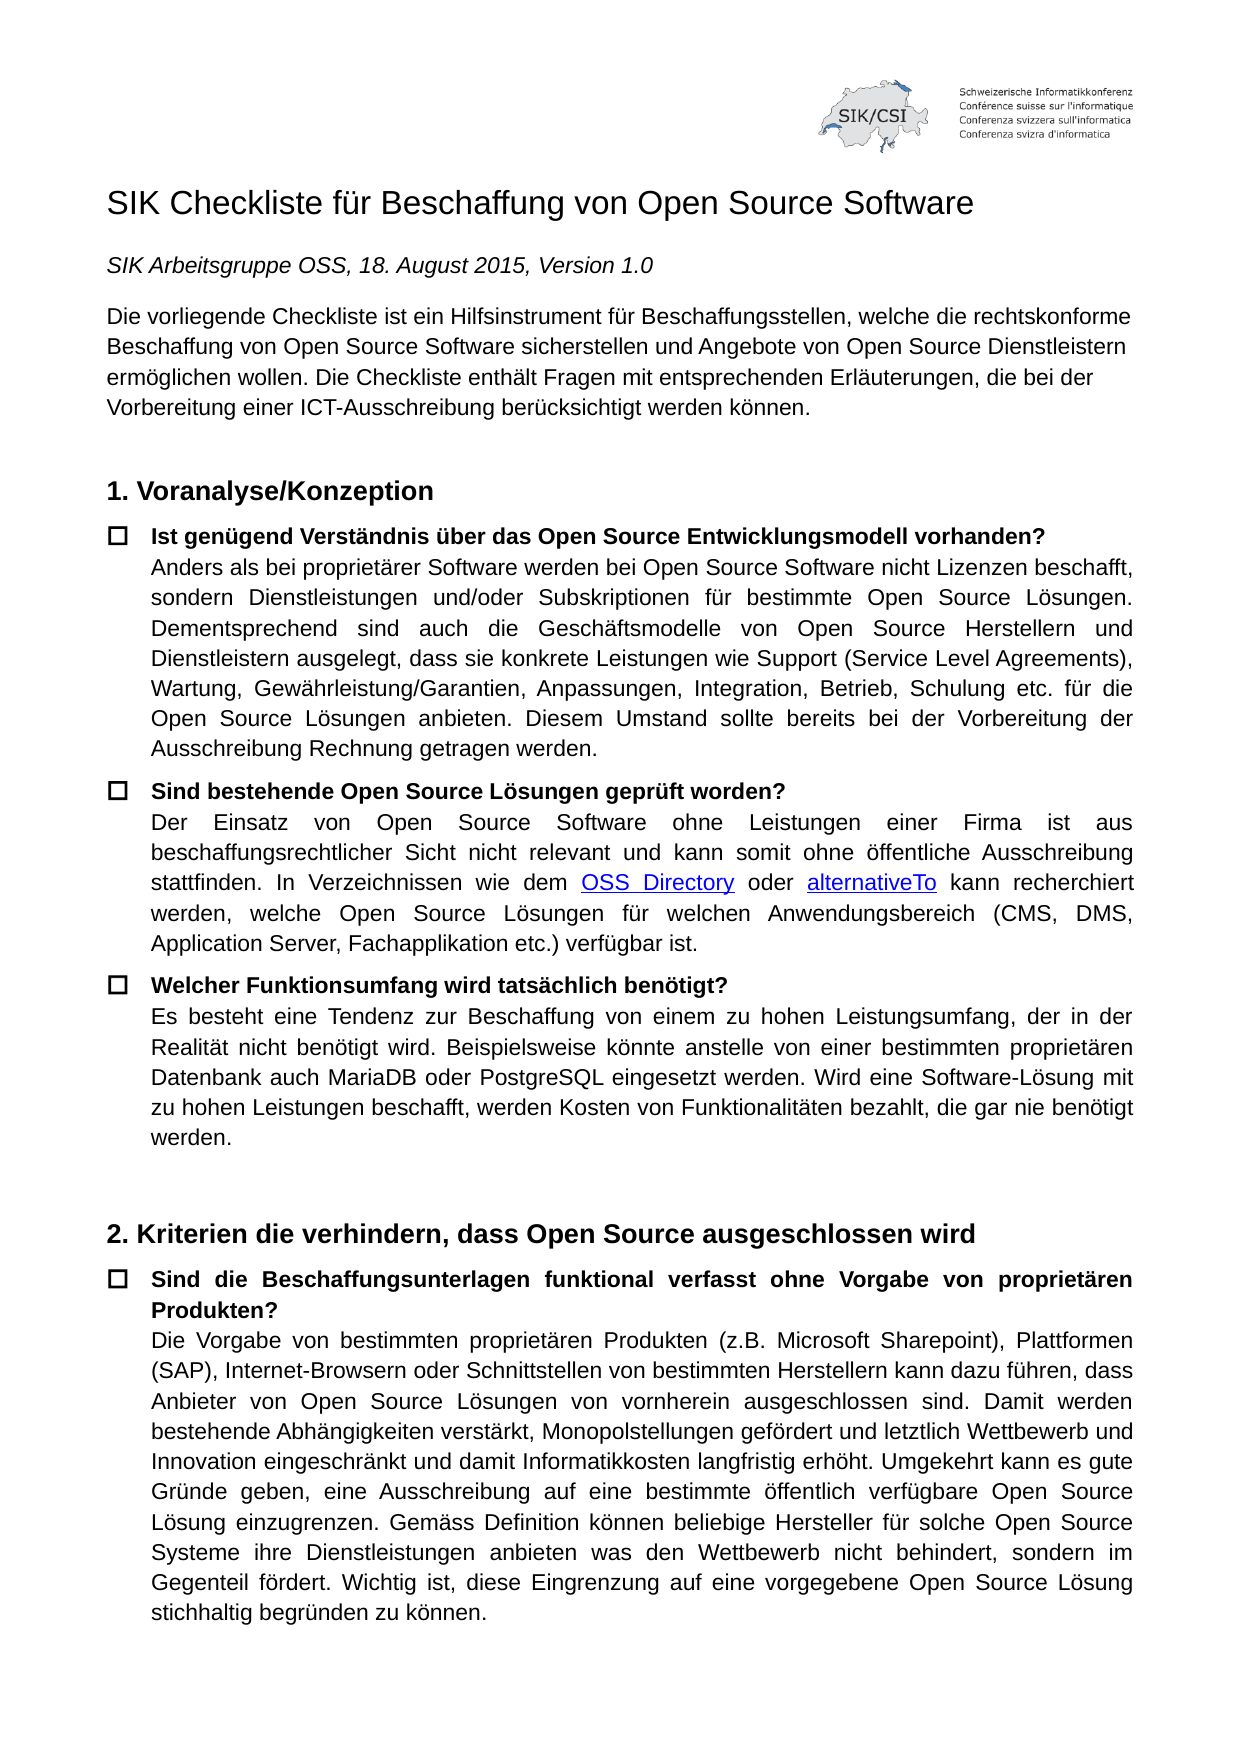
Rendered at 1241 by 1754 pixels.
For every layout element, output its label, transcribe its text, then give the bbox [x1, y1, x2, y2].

picture [817, 78, 1135, 153]
list Ist genügend Verständnis über das Open Source Entwicklungsmodell vorhanden? [106, 523, 1134, 550]
list Welcher Funktionsumfang wird tatsächlich benötigt? [106, 972, 1134, 999]
text Die vorliegende Checkliste ist ein Hilfsinstrument für Beschaffungsstellen, welche die rechtskonforme Beschaffung von Open Source Software sicherstellen und Angebote von Open Source Dienstleistern ermöglichen wollen. Die Checkliste enthält Fragen mit entsprechenden Erläuterungen, die bei der Vorbereitung einer ICT-Ausschreibung berücksichtigt werden können. [106, 303, 1134, 450]
list Sind bestehende Open Source Lösungen geprüft worden? [106, 778, 1134, 805]
list Die Vorgabe von bestimmten proprietären Produkten (z.B. Microsoft Sharepoint), Plattformen (SAP), Internet-Browsern oder Schnittstellen von bestimmten Herstellern kann dazu führen, dass Anbieter von Open Source Lösungen von vornherein ausgeschlossen sind. Damit werden bestehende Abhängigkeiten verstärkt, Monopolstellungen gefördert und letztlich Wettbewerb und Innovation eingeschränkt und damit Informatikkosten langfristig erhöht. Umgekehrt kann es gute Gründe geben, eine Ausschreibung auf eine bestimmte öffentlich verfügbare Open Source Lösung einzugrenzen. Gemäss Definition können beliebige Hersteller für solche Open Source Systeme ihre Dienstleistungen anbieten was den Wettbewerb nicht behindert, sondern im Gegenteil fördert. Wichtig ist, diese Eingrenzung auf eine vorgegebene Open Source Lösung stichhaltig begründen zu können. [151, 1327, 1134, 1626]
subtitle 1. Voranalyse/Konzeption [106, 475, 1134, 506]
text SIK Arbeitsgruppe OSS, 18. August 2015, Version 1.0 [106, 252, 1134, 278]
subtitle 2. Kriterien die verhindern, dass Open Source ausgeschlossen wird [106, 1218, 1134, 1249]
subtitle SIK Checkliste für Beschaffung von Open Source Software [106, 139, 1134, 221]
list Der Einsatz von Open Source Software ohne Leistungen einer Firma ist aus beschaffungsrechtlicher Sicht nicht relevant und kann somit ohne öffentliche Ausschreibung stattfinden. In Verzeichnissen wie dem OSS Directory oder alternativeTo kann recherchiert werden, welche Open Source Lösungen für welchen Anwendungsbereich (CMS, DMS, Application Server, Fachapplikation etc.) verfügbar ist. [151, 809, 1134, 956]
list Es besteht eine Tendenz zur Beschaffung von einem zu hohen Leistungsumfang, der in der Realität nicht benötigt wird. Beispielsweise könnte anstelle von einer bestimmten proprietären Datenbank auch MariaDB oder PostgreSQL eingesetzt werden. Wird eine Software-Lösung mit zu hohen Leistungen beschafft, werden Kosten von Funktionalitäten bezahlt, die gar nie benötigt werden. [151, 1003, 1134, 1151]
list Anders als bei proprietärer Software werden bei Open Source Software nicht Lizenzen beschafft, sondern Dienstleistungen und/oder Subskriptionen für bestimmte Open Source Lösungen. Dementsprechend sind auch die Geschäftsmodelle von Open Source Herstellern und Dienstleistern ausgelegt, dass sie konkrete Leistungen wie Support (Service Level Agreements), Wartung, Gewährleistung/Garantien, Anpassungen, Integration, Betrieb, Schulung etc. für die Open Source Lösungen anbieten. Diesem Umstand sollte bereits bei der Vorbereitung der Ausschreibung Rechnung getragen werden. [151, 554, 1134, 762]
list Sind die Beschaffungsunterlagen funktional verfasst ohne Vorgabe von proprietären Produkten? [106, 1266, 1134, 1323]
